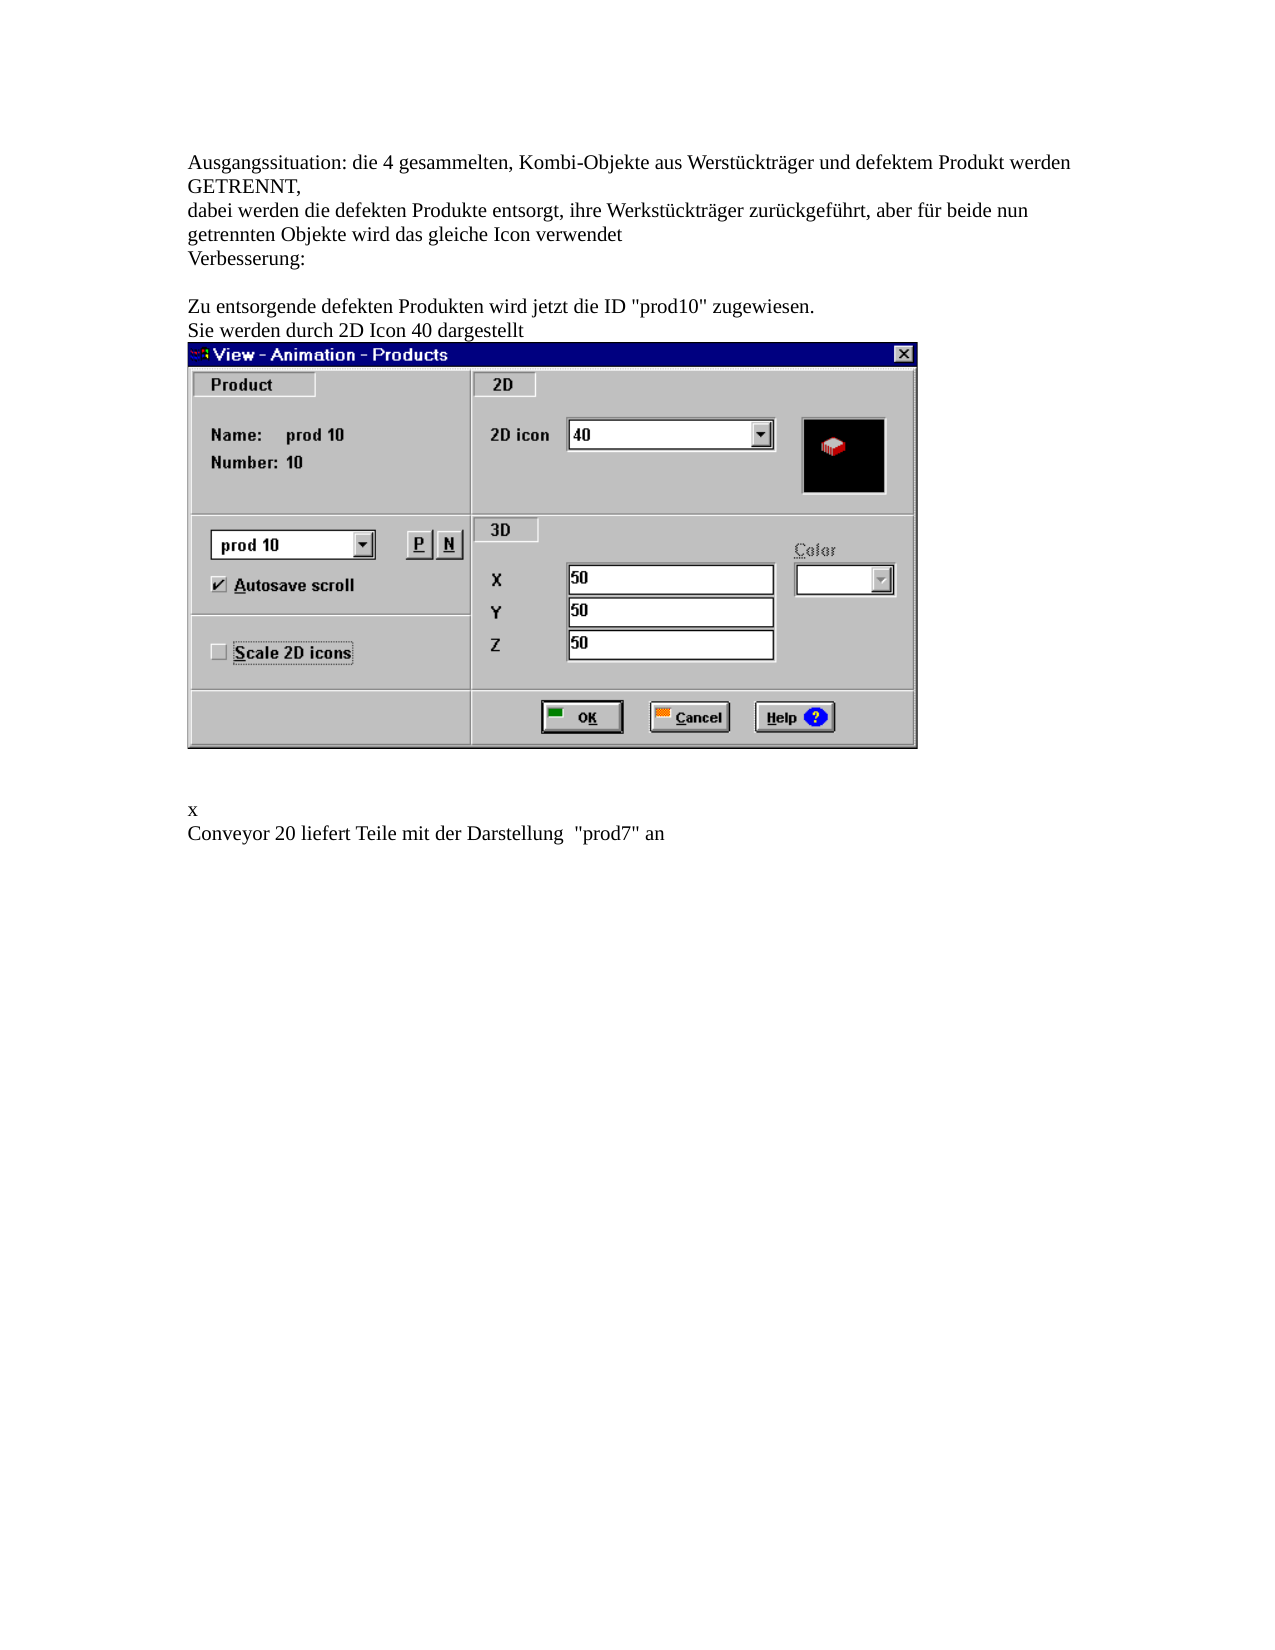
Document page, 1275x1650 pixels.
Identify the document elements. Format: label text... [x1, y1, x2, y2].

text Ausgangssituation: die 4 gesammelten, Kombi-Objekte aus Werstückträger und defektem Produkt werden GETRENNT, [187, 150, 1087, 198]
text Sie werden durch 2D Icon 40 dargestellt [187, 318, 1087, 342]
text Zu entsorgende defekten Produkten wird jetzt die ID "prod10" zugewiesen. [187, 294, 1087, 318]
text Verbesserung: [187, 246, 1087, 270]
text dabei werden die defekten Produkte entsorgt, ihre Werkstückträger zurückgeführt, aber für beide nun getrennten Objekte wird das gleiche Icon verwendet [187, 198, 1087, 246]
text Conveyor 20 liefert Teile mit der Darstellung "prod7" an [187, 821, 1087, 845]
text x [187, 797, 1087, 821]
